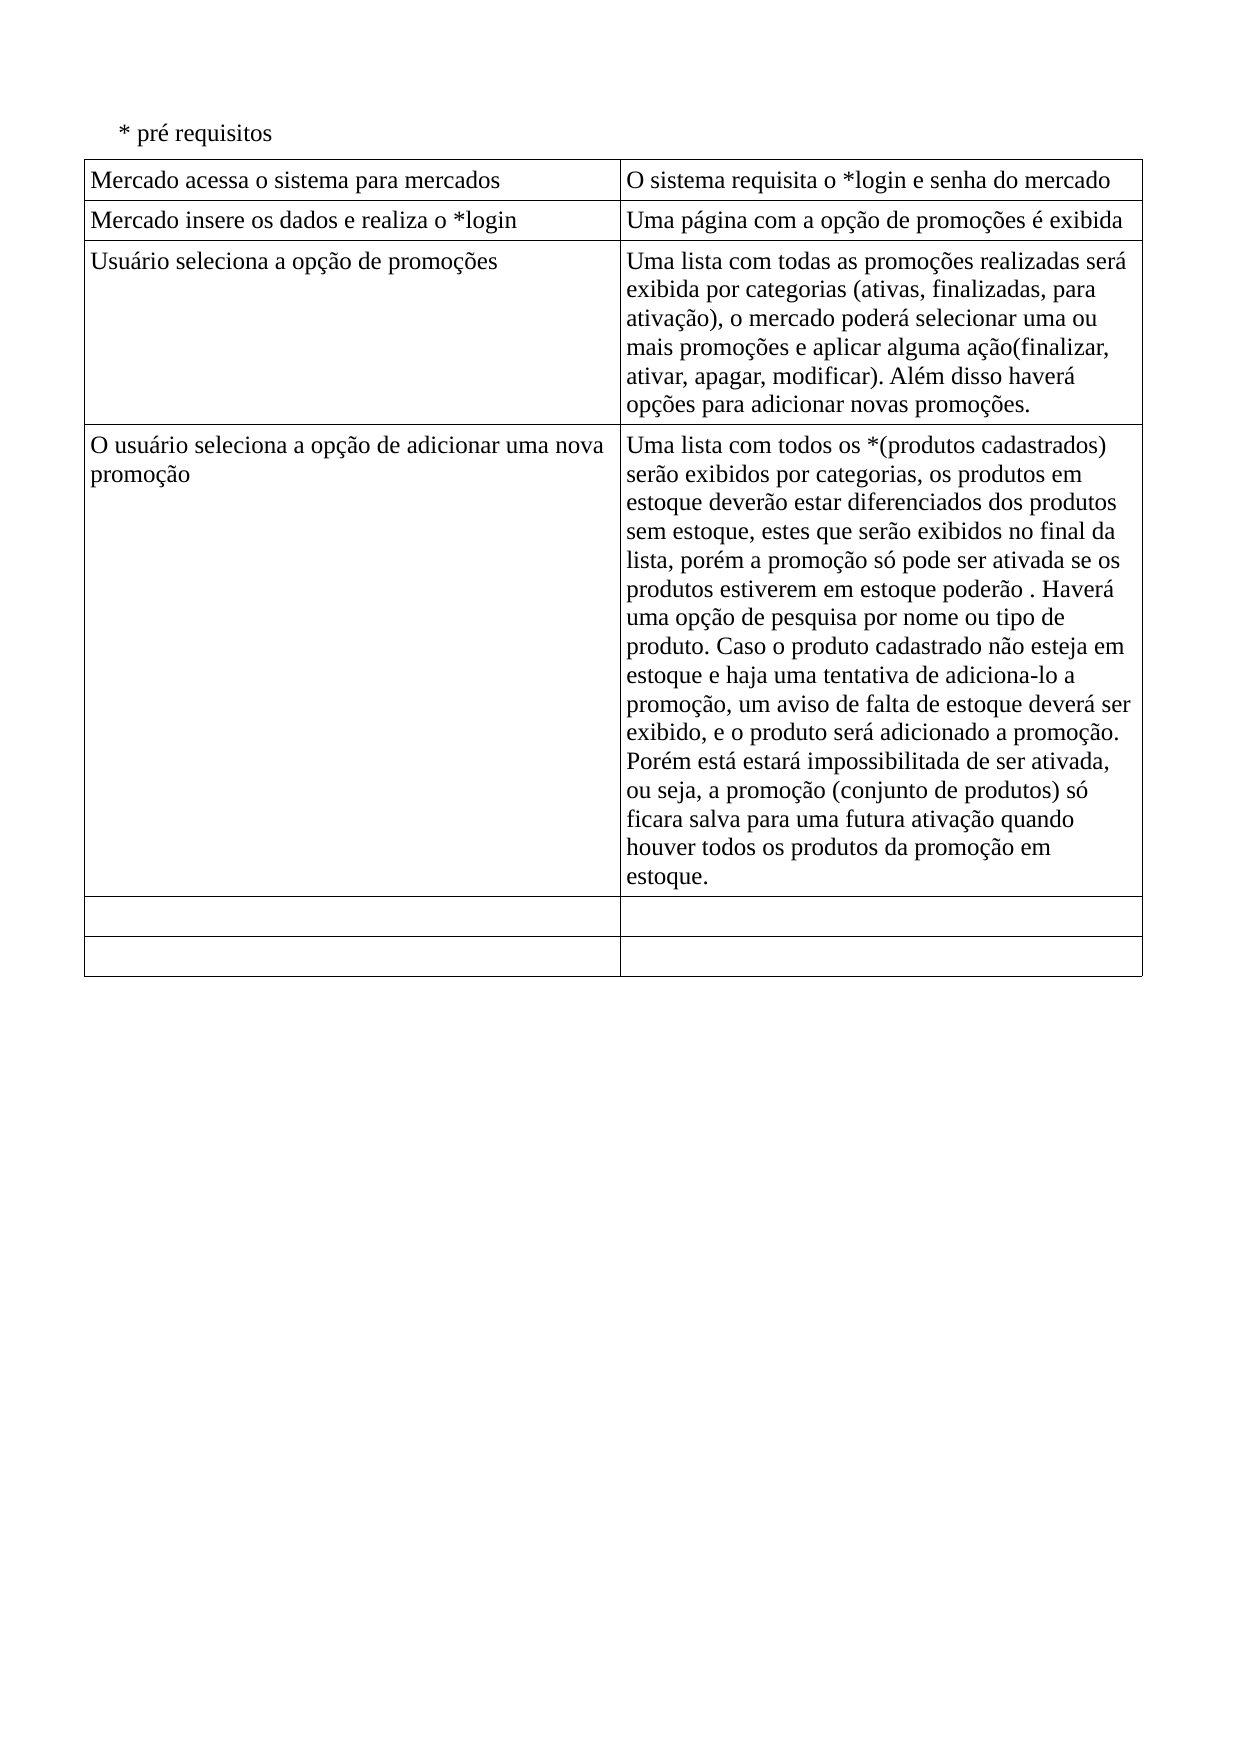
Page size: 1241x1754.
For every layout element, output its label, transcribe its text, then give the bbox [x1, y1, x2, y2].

table_header Mercado acessa o sistema para mercados [85, 160, 620, 200]
table_cell O usuário seleciona a opção de adicionar uma nova promoção [85, 425, 620, 896]
table_cell Mercado insere os dados e realiza o *login [85, 201, 620, 240]
table_cell Uma lista com todos os *(produtos cadastrados) serão exibidos por categorias, os produtos em estoque deverão estar diferenciados dos produtos sem estoque, estes que serão exibidos no final da lista, porém a promoção só pode ser ativada se os produtos estiverem em estoque poderão . Haverá uma opção de pesquisa por nome ou tipo de produto. Caso o produto cadastrado não esteja em estoque e haja uma tentativa de adiciona-lo a promoção, um aviso de falta de estoque deverá ser exibido, e o produto será adicionado a promoção. Porém está estará impossibilitada de ser ativada, ou seja, a promoção (conjunto de produtos) só ficara salva para uma futura ativação quando houver todos os produtos da promoção em estoque. [621, 425, 1142, 896]
table_cell [85, 897, 620, 936]
text * pré requisitos [118, 118, 1122, 147]
table_header O sistema requisita o *login e senha do mercado [621, 160, 1142, 200]
table_cell Uma página com a opção de promoções é exibida [621, 201, 1142, 240]
table_cell [621, 937, 1142, 976]
table_cell [621, 897, 1142, 936]
table_cell Uma lista com todas as promoções realizadas será exibida por categorias (ativas, finalizadas, para ativação), o mercado poderá selecionar uma ou mais promoções e aplicar alguma ação(finalizar, ativar, apagar, modificar). Além disso haverá opções para adicionar novas promoções. [621, 241, 1142, 424]
table_cell Usuário seleciona a opção de promoções [85, 241, 620, 424]
table_cell [85, 937, 620, 976]
